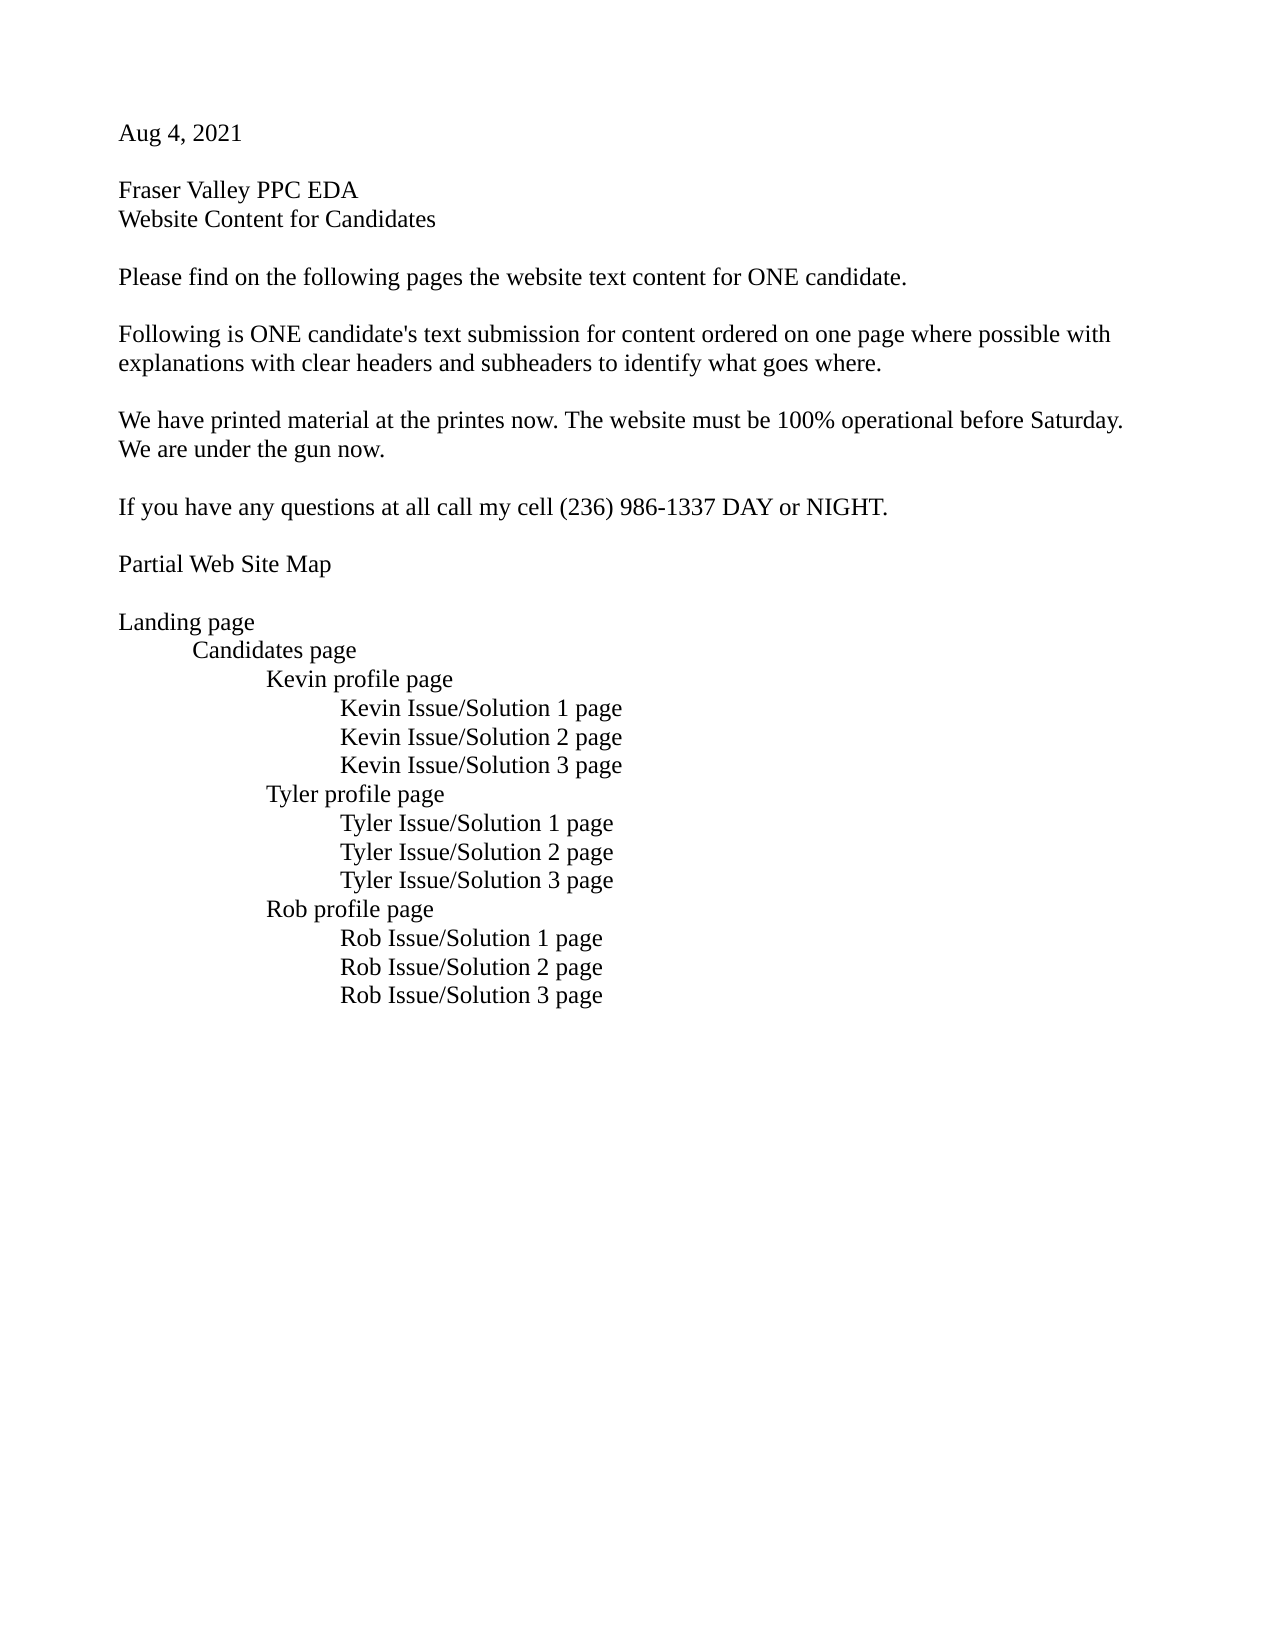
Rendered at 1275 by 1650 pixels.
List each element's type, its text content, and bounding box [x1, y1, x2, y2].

text Rob Issue/Solution 3 page [118, 981, 1157, 1009]
text Kevin profile page [118, 664, 1157, 693]
text Partial Web Site Map [118, 549, 1157, 578]
text Please find on the following pages the website text content for ONE candidate. [118, 262, 1157, 291]
text Tyler Issue/Solution 3 page [118, 866, 1157, 894]
text Aug 4, 2021 [118, 118, 1157, 147]
text We are under the gun now. [118, 434, 1157, 463]
text Candidates page [118, 636, 1157, 664]
text Rob Issue/Solution 1 page [118, 923, 1157, 952]
text Rob Issue/Solution 2 page [118, 952, 1157, 981]
text Tyler Issue/Solution 1 page [118, 808, 1157, 837]
text Fraser Valley PPC EDA [118, 176, 1157, 204]
text Kevin Issue/Solution 2 page [118, 722, 1157, 751]
text Tyler profile page [118, 779, 1157, 808]
text Tyler Issue/Solution 2 page [118, 837, 1157, 866]
text Rob profile page [118, 894, 1157, 923]
text Kevin Issue/Solution 1 page [118, 693, 1157, 722]
text Kevin Issue/Solution 3 page [118, 751, 1157, 779]
text Website Content for Candidates [118, 204, 1157, 233]
text Following is ONE candidate's text submission for content ordered on one page where possible with explanations with clear headers and subheaders to identify what goes where. [118, 319, 1157, 377]
text Landing page [118, 607, 1157, 636]
text If you have any questions at all call my cell (236) 986-1337 DAY or NIGHT. [118, 492, 1157, 521]
text We have printed material at the printes now. The website must be 100% operational before Saturday. [118, 406, 1157, 434]
